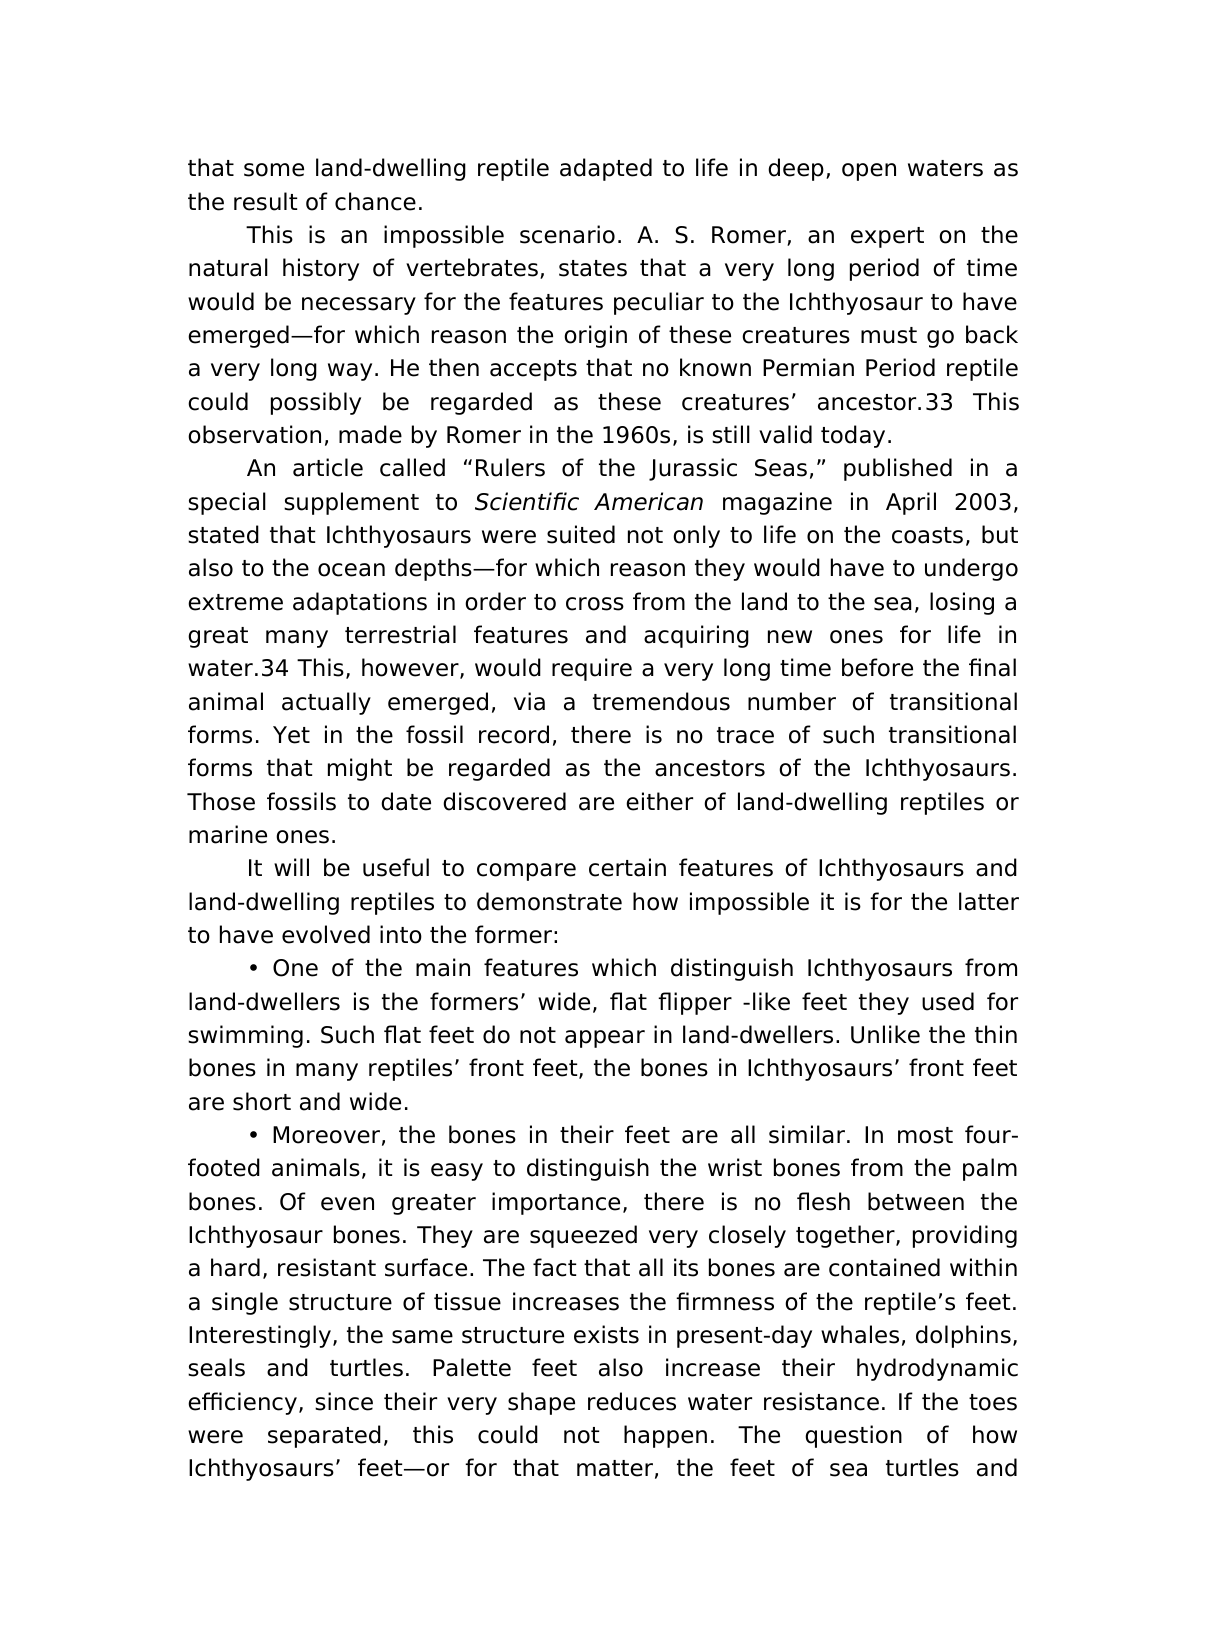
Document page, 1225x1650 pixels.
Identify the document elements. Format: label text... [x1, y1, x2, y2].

text This is an impossible scenario. A. S. Romer, an expert on the natural history of vertebrates, states that a very long period of time would be necessary for the features peculiar to the Ichthyosaur to have emerged—for which reason the origin of these creatures must go back a very long way. He then accepts that no known Permian Period reptile could possibly be regarded as these creatures’ ancestor.33 This observation, made by Romer in the 1960s, is still valid today. [187, 217, 1020, 450]
text • One of the main features which distinguish Ichthyosaurs from land-dwellers is the formers’ wide, flat flipper -like feet they used for swimming. Such flat feet do not appear in land-dwellers. Unlike the thin bones in many reptiles’ front feet, the bones in Ichthyosaurs’ front feet are short and wide. [187, 950, 1020, 1117]
text An article called “Rulers of the Jurassic Seas,” published in a special supplement to Scientific American magazine in April 2003, stated that Ichthyosaurs were suited not only to life on the coasts, but also to the ocean depths—for which reason they would have to undergo extreme adaptations in order to cross from the land to the sea, losing a great many terrestrial features and acquiring new ones for life in water.34 This, however, would require a very long time before the final animal actually emerged, via a tremendous number of transitional forms. Yet in the fossil record, there is no trace of such transitional forms that might be regarded as the ancestors of the Ichthyosaurs. Those fossils to date discovered are either of land-dwelling reptiles or marine ones. [187, 450, 1020, 850]
text • Moreover, the bones in their feet are all similar. In most four-footed animals, it is easy to distinguish the wrist bones from the palm bones. Of even greater importance, there is no flesh between the Ichthyosaur bones. They are squeezed very closely together, providing a hard, resistant surface. The fact that all its bones are contained within a single structure of tissue increases the firmness of the reptile’s feet. Interestingly, the same structure exists in present-day whales, dolphins, seals and turtles. Palette feet also increase their hydrodynamic efficiency, since their very shape reduces water resistance. If the toes were separated, this could not happen. The question of how Ichthyosaurs’ feet—or for that matter, the feet of sea turtles and [187, 1117, 1020, 1483]
text It will be useful to compare certain features of Ichthyosaurs and land-dwelling reptiles to demonstrate how impossible it is for the latter to have evolved into the former: [187, 850, 1020, 950]
text that some land-dwelling reptile adapted to life in deep, open waters as the result of chance. [187, 150, 1020, 217]
